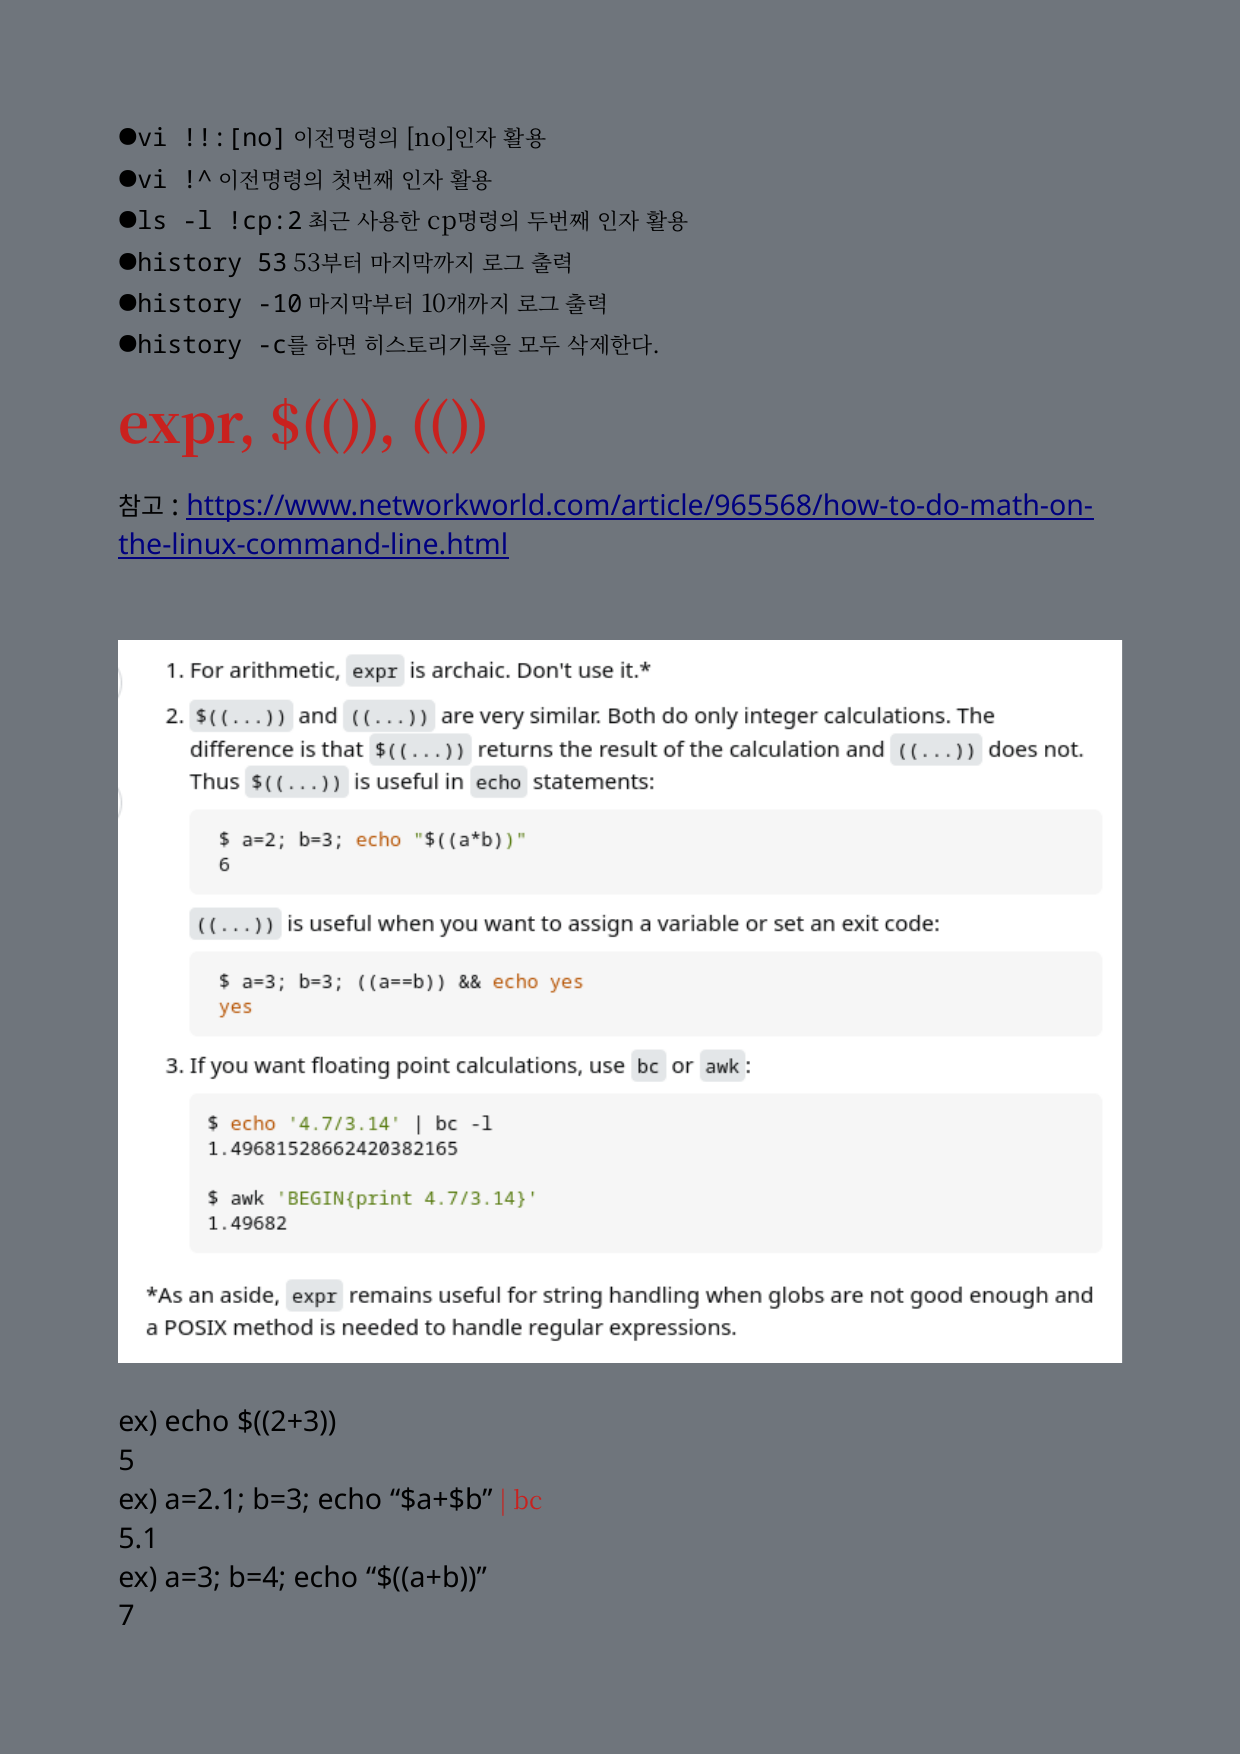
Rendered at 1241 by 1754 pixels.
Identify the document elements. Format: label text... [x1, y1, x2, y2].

list ls -l !cp:2 최근 사용한 cp명령의 두번째 인자 활용 [118, 201, 1122, 237]
list vi !!:[no] 이전명령의 [no]인자 활용 [118, 118, 1122, 154]
list history -c를 하면 히스토리기록을 모두 삭제한다. [118, 325, 1122, 361]
list vi !^ 이전명령의 첫번째 인자 활용 [118, 159, 1122, 196]
text 5 [118, 1440, 1122, 1479]
list history 53 53부터 마지막까지 로그 출력 [118, 242, 1122, 278]
text 7 [118, 1595, 1122, 1634]
text 5.1 [118, 1518, 1122, 1556]
text ex) echo $((2+3)) [118, 1401, 1122, 1440]
list expr, $(()), (()) [118, 381, 1122, 459]
picture [118, 640, 1123, 1363]
text ex) a=2.1; b=3; echo “$a+$b” | bc [118, 1479, 1122, 1518]
text 참고 : https://www.networkworld.com/article/965568/how-to-do-math-on-the-linux-command-line.html [118, 485, 1122, 563]
text ex) a=3; b=4; echo “$((a+b))” [118, 1556, 1122, 1595]
list history -10 마지막부터 10개까지 로그 출력 [118, 283, 1122, 319]
